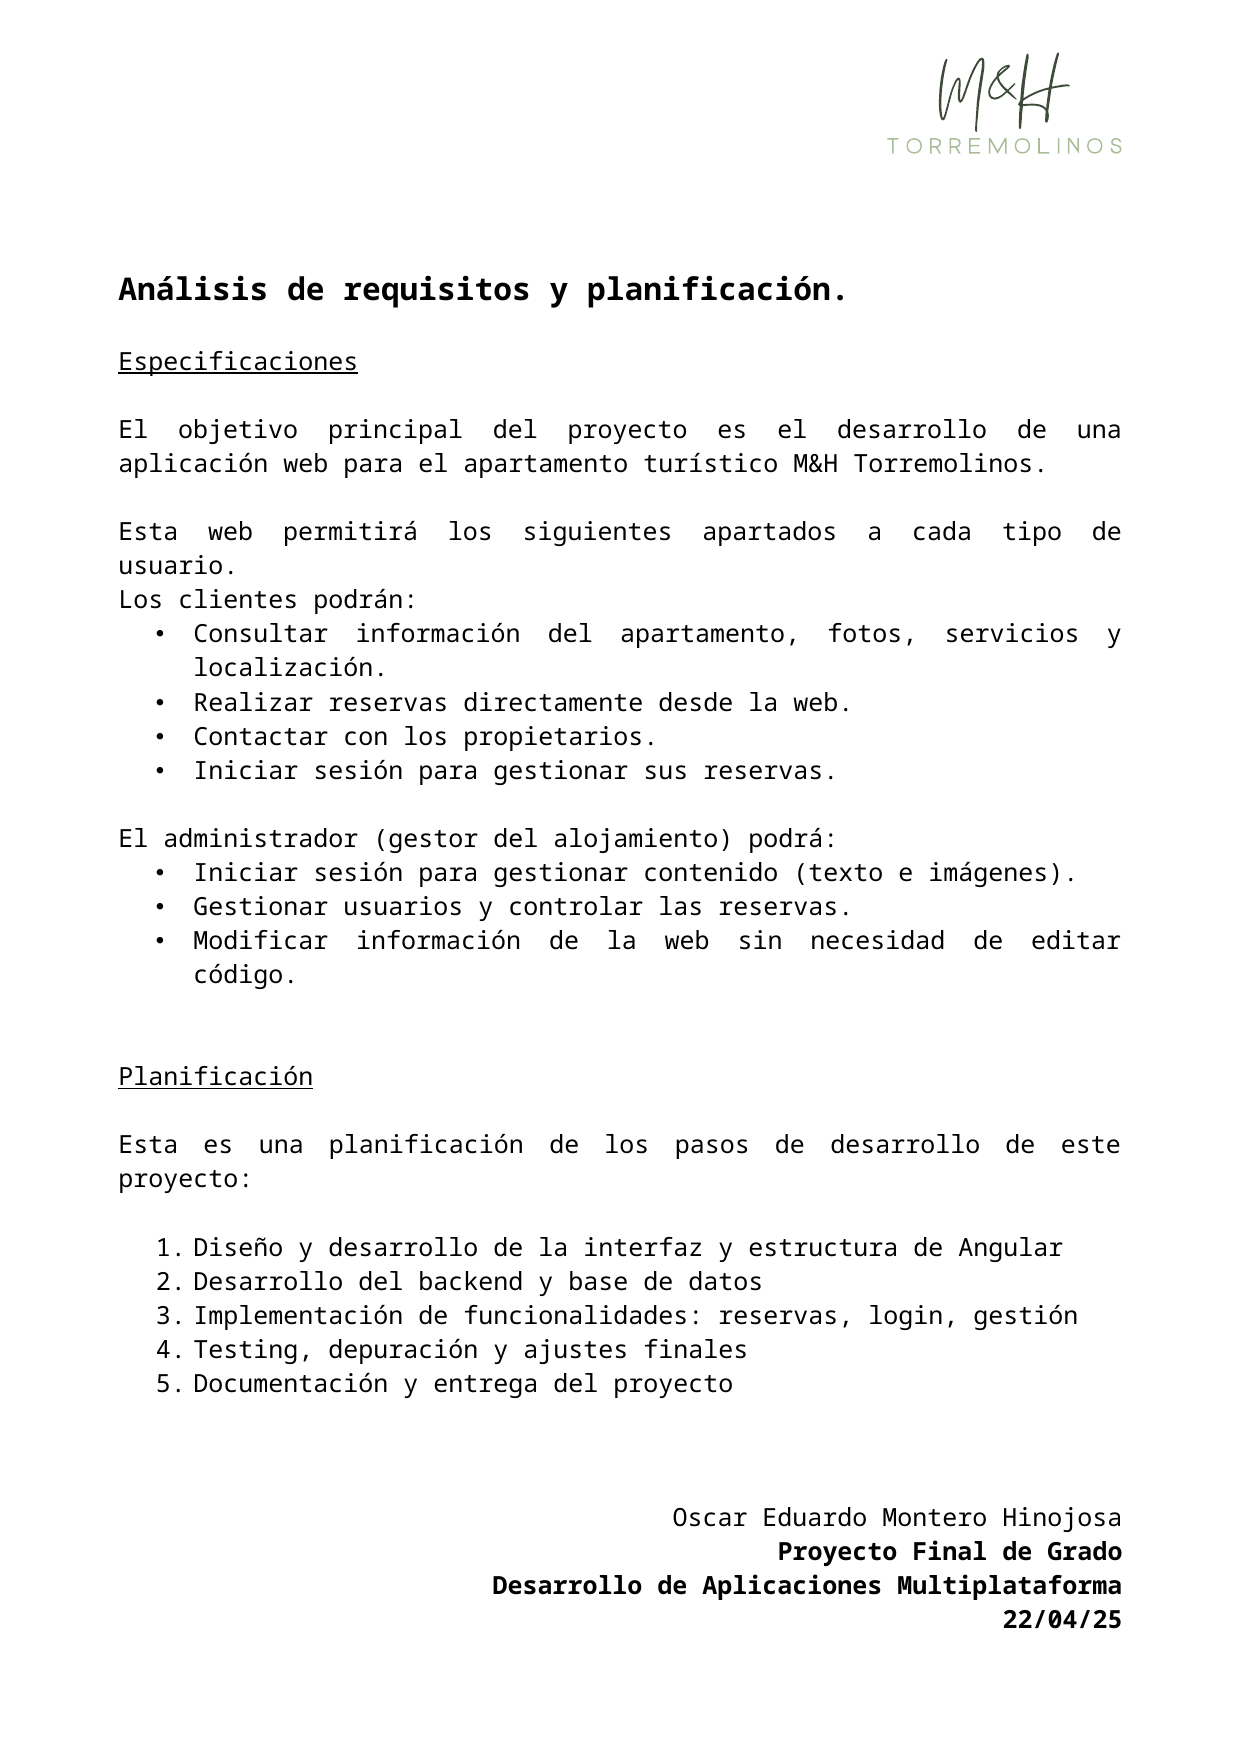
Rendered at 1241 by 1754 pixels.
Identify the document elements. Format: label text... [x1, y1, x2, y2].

list Diseño y desarrollo de la interfaz y estructura de Angular [156, 1229, 1122, 1263]
list Iniciar sesión para gestionar contenido (texto e imágenes). [156, 854, 1122, 888]
text Los clientes podrán: [118, 582, 1122, 616]
list Gestionar usuarios y controlar las reservas. [156, 888, 1122, 923]
text Esta web permitirá los siguientes apartados a cada tipo de usuario. [118, 514, 1122, 582]
list Contactar con los propietarios. [156, 718, 1122, 752]
text El administrador (gestor del alojamiento) podrá: [118, 820, 1122, 854]
text El objetivo principal del proyecto es el desarrollo de una aplicación web para el apartamento turístico M&H Torremolinos. [118, 412, 1122, 480]
text Análisis de requisitos y planificación. [118, 267, 1122, 309]
list Documentación y entrega del proyecto [156, 1365, 1122, 1399]
list Desarrollo del backend y base de datos [156, 1263, 1122, 1297]
list Consultar información del apartamento, fotos, servicios y localización. [156, 616, 1122, 684]
text Esta es una planificación de los pasos de desarrollo de este proyecto: [118, 1127, 1122, 1195]
list Implementación de funcionalidades: reservas, login, gestión [156, 1297, 1122, 1331]
list Iniciar sesión para gestionar sus reservas. [156, 752, 1122, 786]
list Testing, depuración y ajustes finales [156, 1331, 1122, 1365]
text Especificaciones [118, 343, 1122, 378]
text Planificación [118, 1059, 1122, 1093]
list Modificar información de la web sin necesidad de editar código. [156, 923, 1122, 991]
list Realizar reservas directamente desde la web. [156, 684, 1122, 718]
